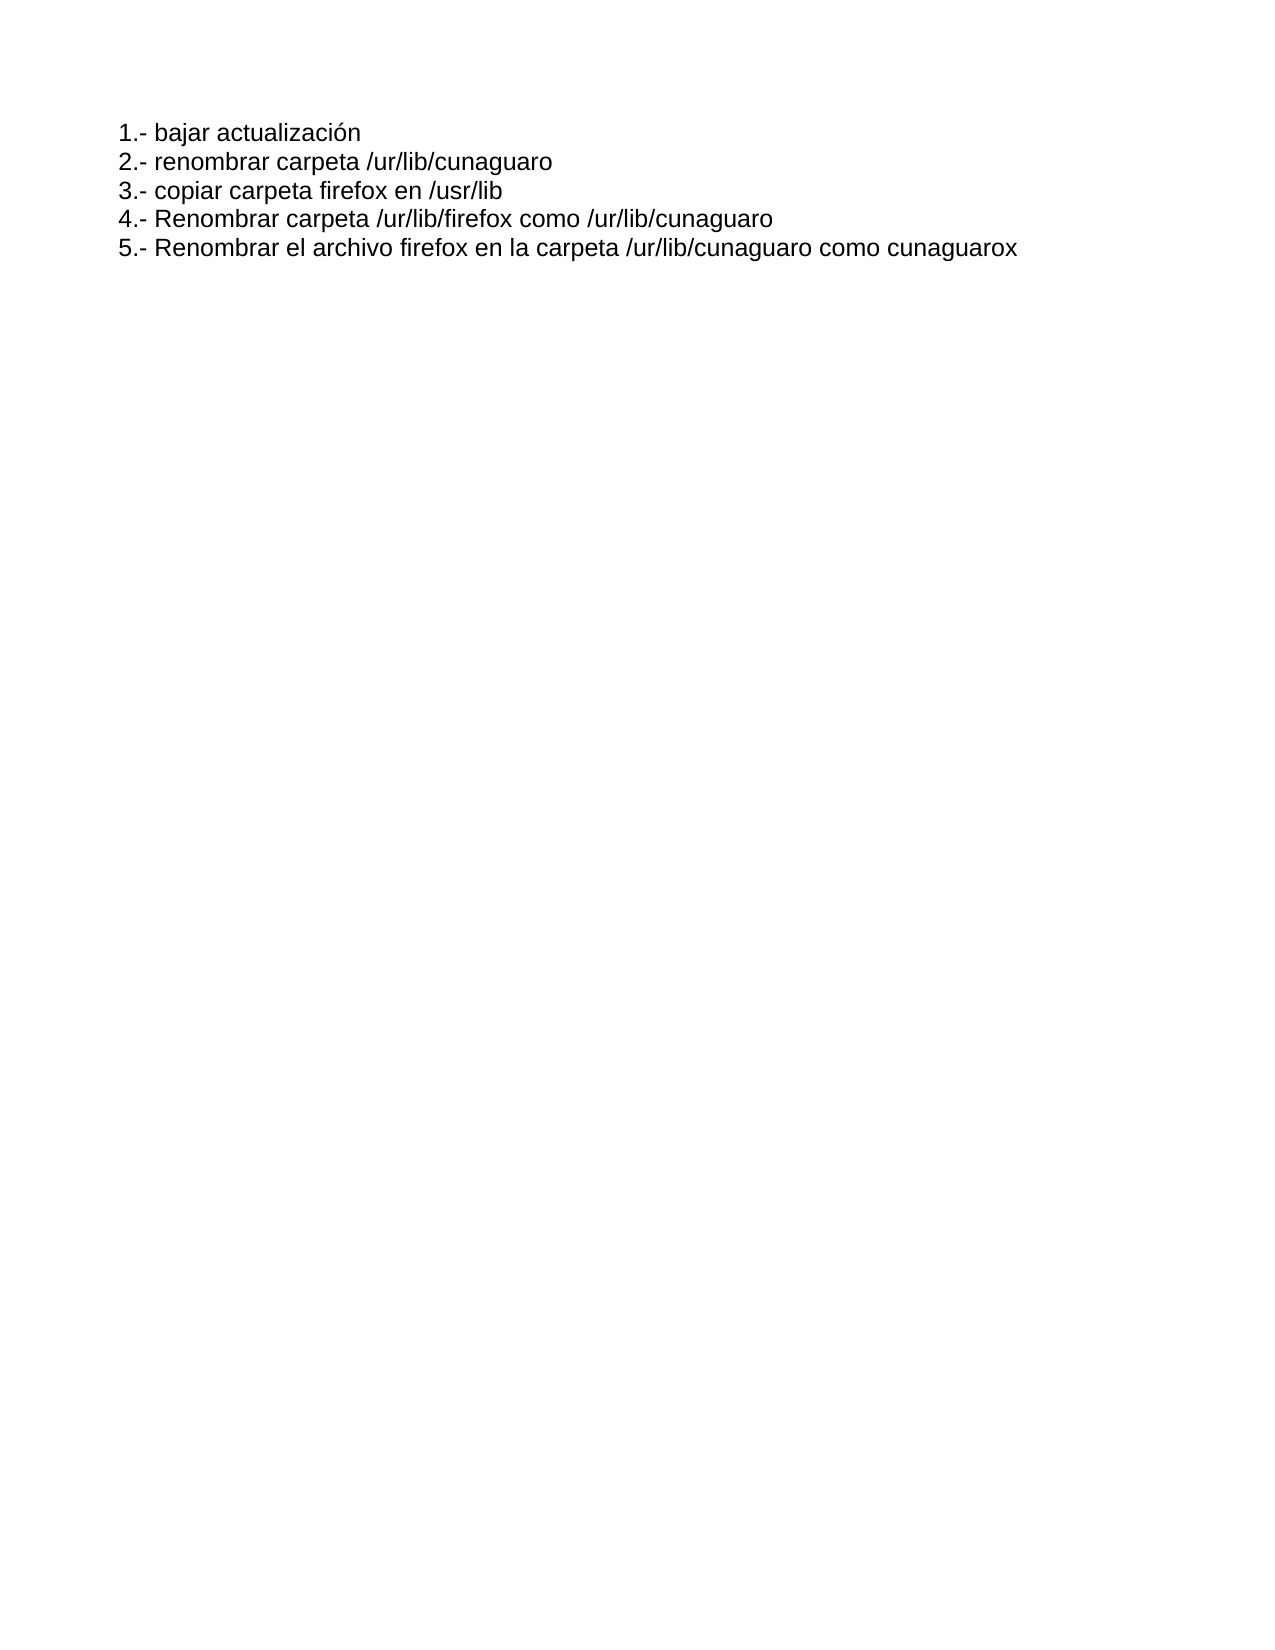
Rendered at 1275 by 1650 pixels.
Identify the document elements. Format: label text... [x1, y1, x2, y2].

text 5.- Renombrar el archivo firefox en la carpeta /ur/lib/cunaguaro como cunaguarox [118, 233, 1157, 262]
text 3.- copiar carpeta firefox en /usr/lib [118, 176, 1157, 204]
text 2.- renombrar carpeta /ur/lib/cunaguaro [118, 147, 1157, 176]
text 4.- Renombrar carpeta /ur/lib/firefox como /ur/lib/cunaguaro [118, 204, 1157, 233]
text 1.- bajar actualización [118, 118, 1157, 147]
